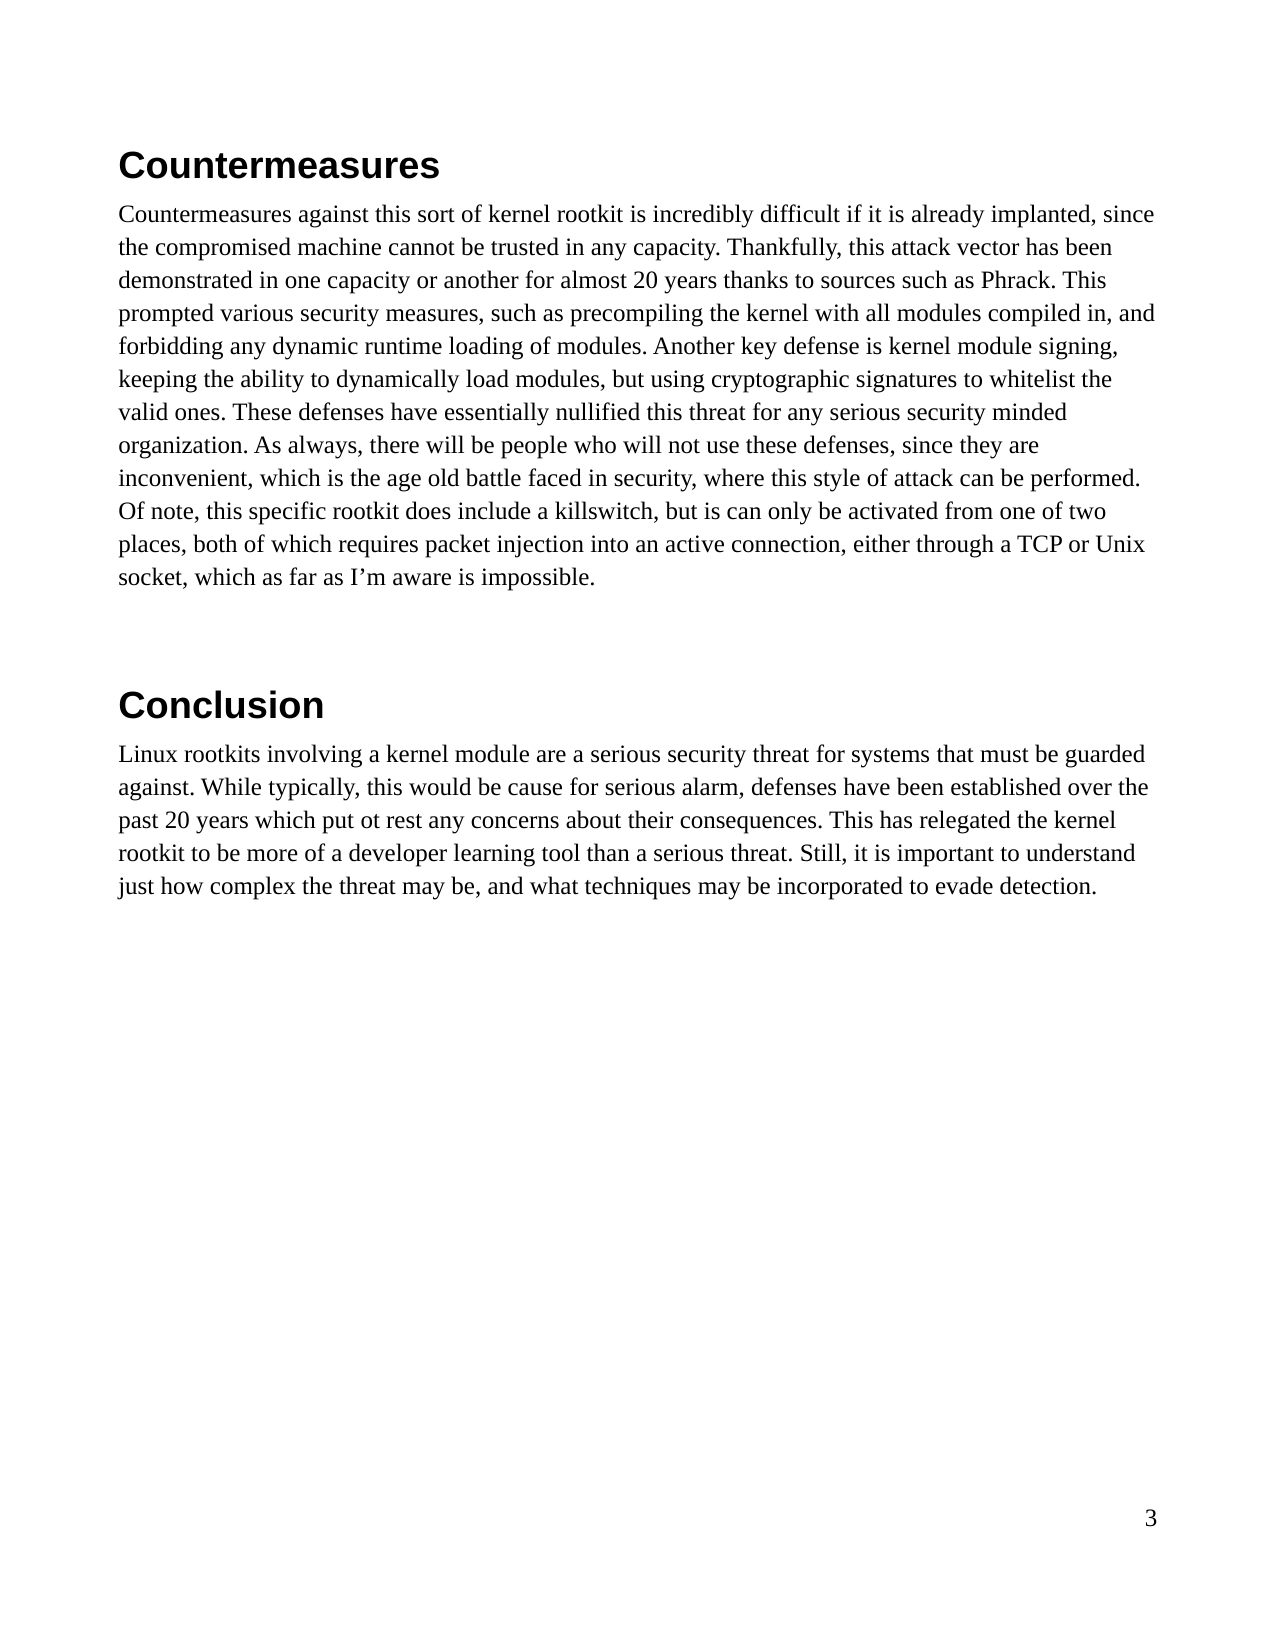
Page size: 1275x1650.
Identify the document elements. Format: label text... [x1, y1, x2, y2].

text Countermeasures against this sort of kernel rootkit is incredibly difficult if it is already implanted, since the compromised machine cannot be trusted in any capacity. Thankfully, this attack vector has been demonstrated in one capacity or another for almost 20 years thanks to sources such as Phrack. This prompted various security measures, such as precompiling the kernel with all modules compiled in, and forbidding any dynamic runtime loading of modules. Another key defense is kernel module signing, keeping the ability to dynamically load modules, but using cryptographic signatures to whitelist the valid ones. These defenses have essentially nullified this threat for any serious security minded organization. As always, there will be people who will not use these defenses, since they are inconvenient, which is the age old battle faced in security, where this style of attack can be performed. Of note, this specific rootkit does include a killswitch, but is can only be activated from one of two places, both of which requires packet injection into an active connection, either through a TCP or Unix socket, which as far as I’m aware is impossible. [118, 199, 1157, 591]
subtitle Countermeasures [118, 143, 1157, 187]
text Linux rootkits involving a kernel module are a serious security threat for systems that must be guarded against. While typically, this would be cause for serious alarm, defenses have been established over the past 20 years which put ot rest any concerns about their consequences. This has relegated the kernel rootkit to be more of a developer learning tool than a serious threat. Still, it is important to understand just how complex the threat may be, and what techniques may be incorporated to evade detection. [118, 739, 1157, 900]
subtitle Conclusion [118, 683, 1157, 726]
